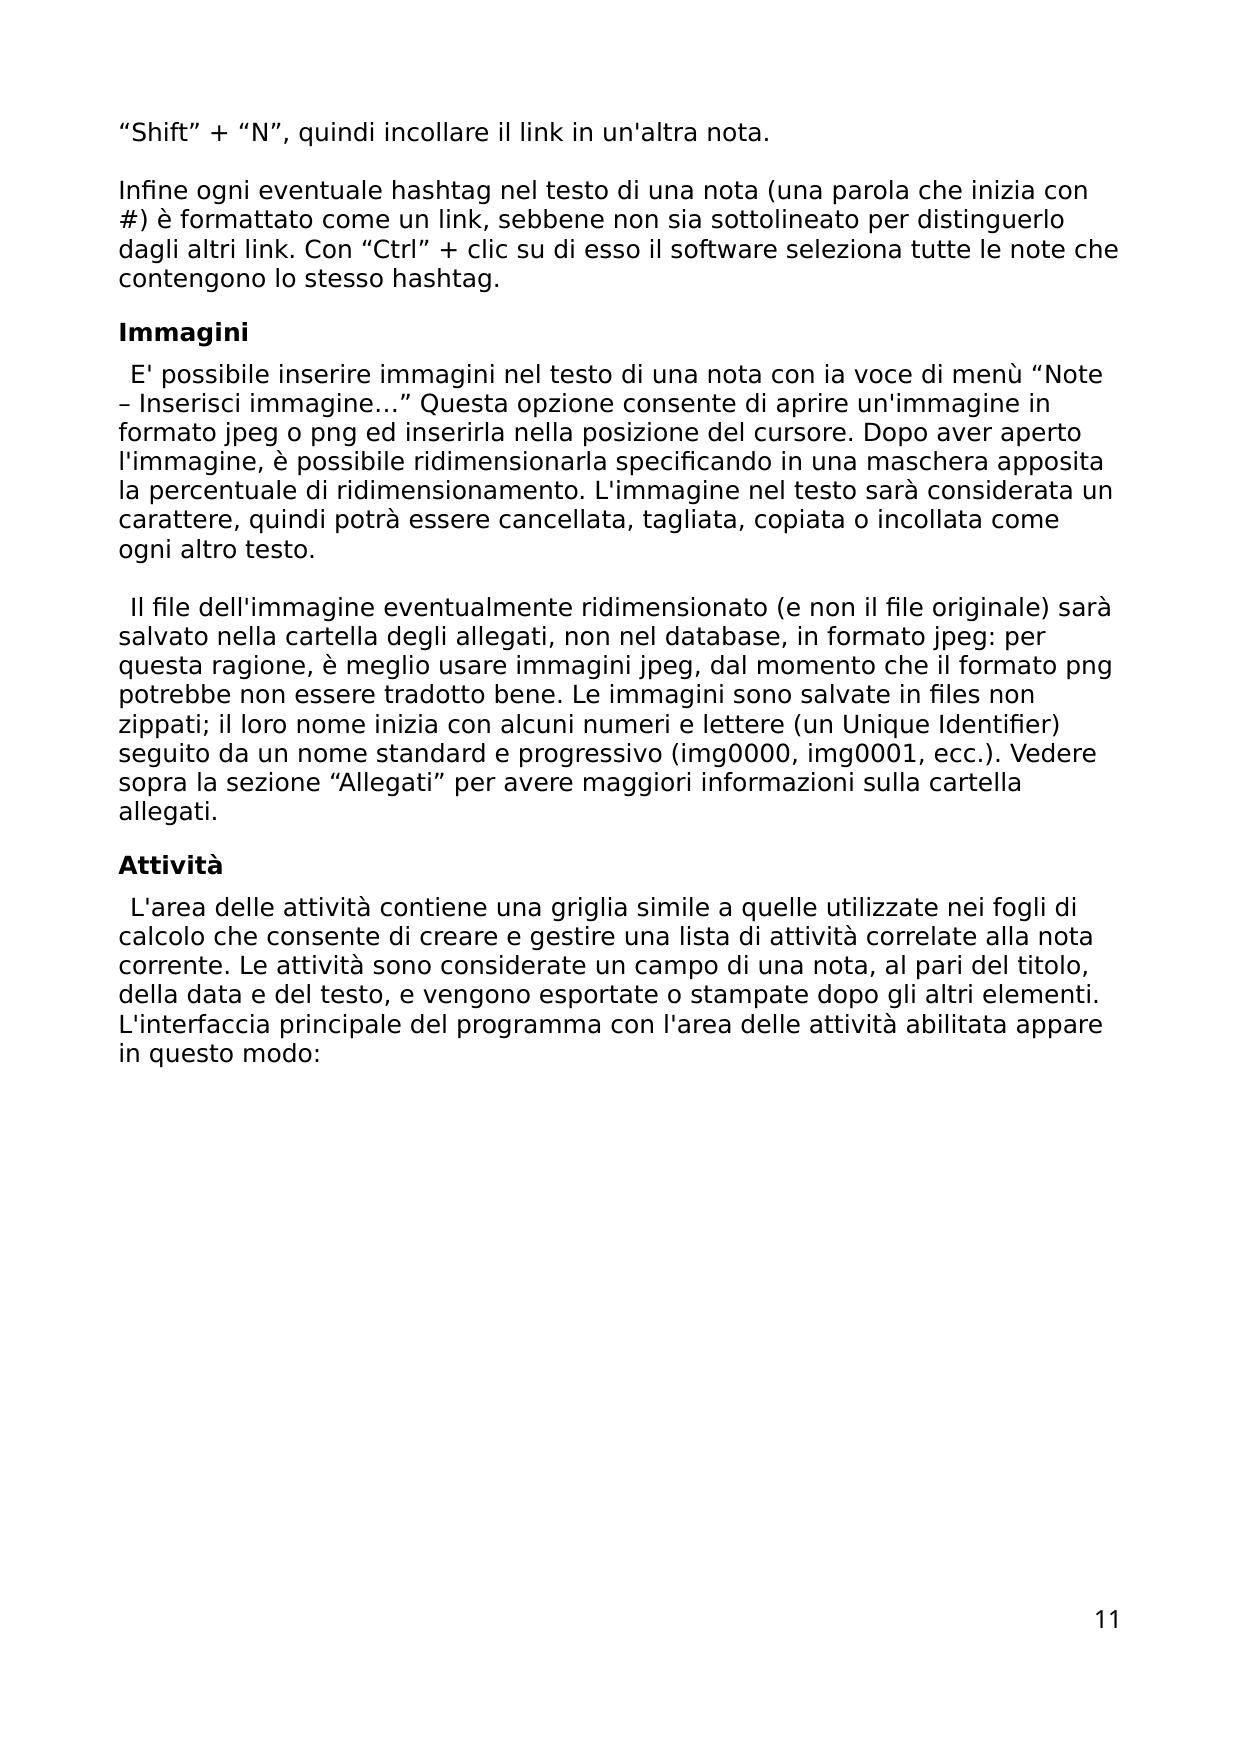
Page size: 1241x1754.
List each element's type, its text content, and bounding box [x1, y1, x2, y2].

text “Shift” + “N”, quindi incollare il link in un'altra nota. [118, 118, 1122, 147]
text Infine ogni eventuale hashtag nel testo di una nota (una parola che inizia con #) è formattato come un link, sebbene non sia sottolineato per distinguerlo dagli altri link. Con “Ctrl” + clic su di esso il software seleziona tutte le note che contengono lo stesso hashtag. [118, 176, 1122, 293]
subtitle Attività [118, 851, 1122, 881]
text E' possibile inserire immagini nel testo di una nota con ia voce di menù “Note – Inserisci immagine…” Questa opzione consente di aprire un'immagine in formato jpeg o png ed inserirla nella posizione del cursore. Dopo aver aperto l'immagine, è possibile ridimensionarla specificando in una maschera apposita la percentuale di ridimensionamento. L'immagine nel testo sarà considerata un carattere, quindi potrà essere cancellata, tagliata, copiata o incollata come ogni altro testo. [118, 360, 1122, 564]
subtitle Immagini [118, 318, 1122, 347]
text L'area delle attività contiene una griglia simile a quelle utilizzate nei fogli di calcolo che consente di creare e gestire una lista di attività correlate alla nota corrente. Le attività sono considerate un campo di una nota, al pari del titolo, della data e del testo, e vengono esportate o stampate dopo gli altri elementi. L'interfaccia principale del programma con l'area delle attività abilitata appare in questo modo: [118, 893, 1122, 1068]
text Il file dell'immagine eventualmente ridimensionato (e non il file originale) sarà salvato nella cartella degli allegati, non nel database, in formato jpeg: per questa ragione, è meglio usare immagini jpeg, dal momento che il formato png potrebbe non essere tradotto bene. Le immagini sono salvate in files non zippati; il loro nome inizia con alcuni numeri e lettere (un Unique Identifier) seguito da un nome standard e progressivo (img0000, img0001, ecc.). Vedere sopra la sezione “Allegati” per avere maggiori informazioni sulla cartella allegati. [118, 593, 1122, 826]
